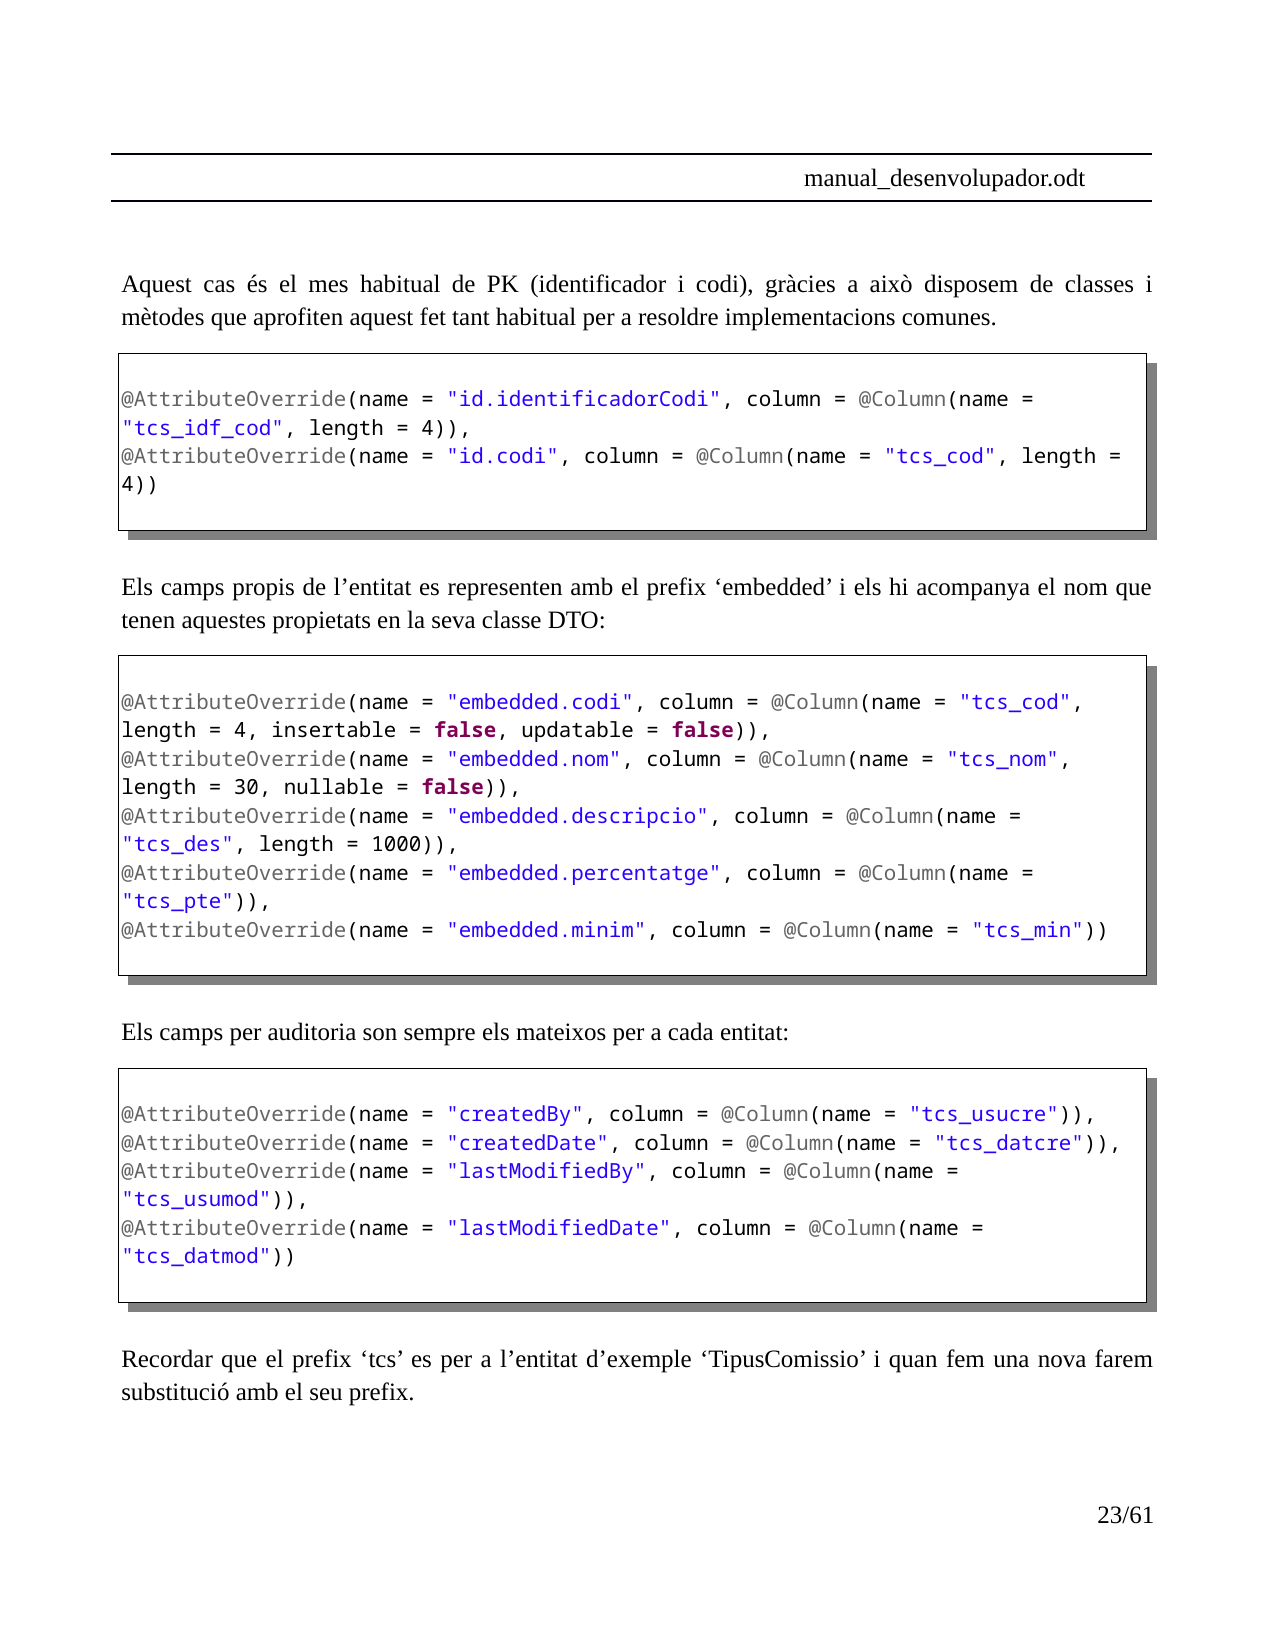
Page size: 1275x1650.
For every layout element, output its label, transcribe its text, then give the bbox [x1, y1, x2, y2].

text @AttributeOverride(name = "createdBy", column = @Column(name = "tcs_usucre")), [119, 1096, 1146, 1125]
text @AttributeOverride(name = "id.codi", column = @Column(name = "tcs_cod", length = 4)) [119, 438, 1146, 498]
text @AttributeOverride(name = "embedded.minim", column = @Column(name = "tcs_min")) [119, 912, 1146, 943]
text @AttributeOverride(name = "createdDate", column = @Column(name = "tcs_datcre")), [119, 1125, 1146, 1153]
text Recordar que el prefix ‘tcs’ es per a l’entitat d’exemple ‘TipusComissio’ i quan fem una nova farem substitució amb el seu prefix. [118, 1344, 1157, 1408]
text @AttributeOverride(name = "id.identificadorCodi", column = @Column(name = "tcs_idf_cod", length = 4)), [119, 381, 1146, 438]
text Aquest cas és el mes habitual de PK (identificador i codi), gràcies a això disposem de classes i mètodes que aprofiten aquest fet tant habitual per a resoldre implementacions comunes. [118, 266, 1157, 334]
text @AttributeOverride(name = "embedded.nom", column = @Column(name = "tcs_nom", length = 30, nullable = false)), [119, 741, 1146, 798]
text @AttributeOverride(name = "lastModifiedBy", column = @Column(name = "tcs_usumod")), [119, 1153, 1146, 1210]
text Els camps propis de l’entitat es representen amb el prefix ‘embedded’ i els hi acompanya el nom que tenen aquestes propietats en la seva classe DTO: [118, 572, 1157, 637]
text @AttributeOverride(name = "embedded.codi", column = @Column(name = "tcs_cod", length = 4, insertable = false, updatable = false)), [119, 684, 1146, 741]
text Els camps per auditoria son sempre els mateixos per a cada entitat: [118, 1017, 1157, 1049]
text @AttributeOverride(name = "lastModifiedDate", column = @Column(name = "tcs_datmod")) [119, 1210, 1146, 1270]
text @AttributeOverride(name = "embedded.descripcio", column = @Column(name = "tcs_des", length = 1000)), [119, 798, 1146, 855]
text @AttributeOverride(name = "embedded.percentatge", column = @Column(name = "tcs_pte")), [119, 855, 1146, 912]
